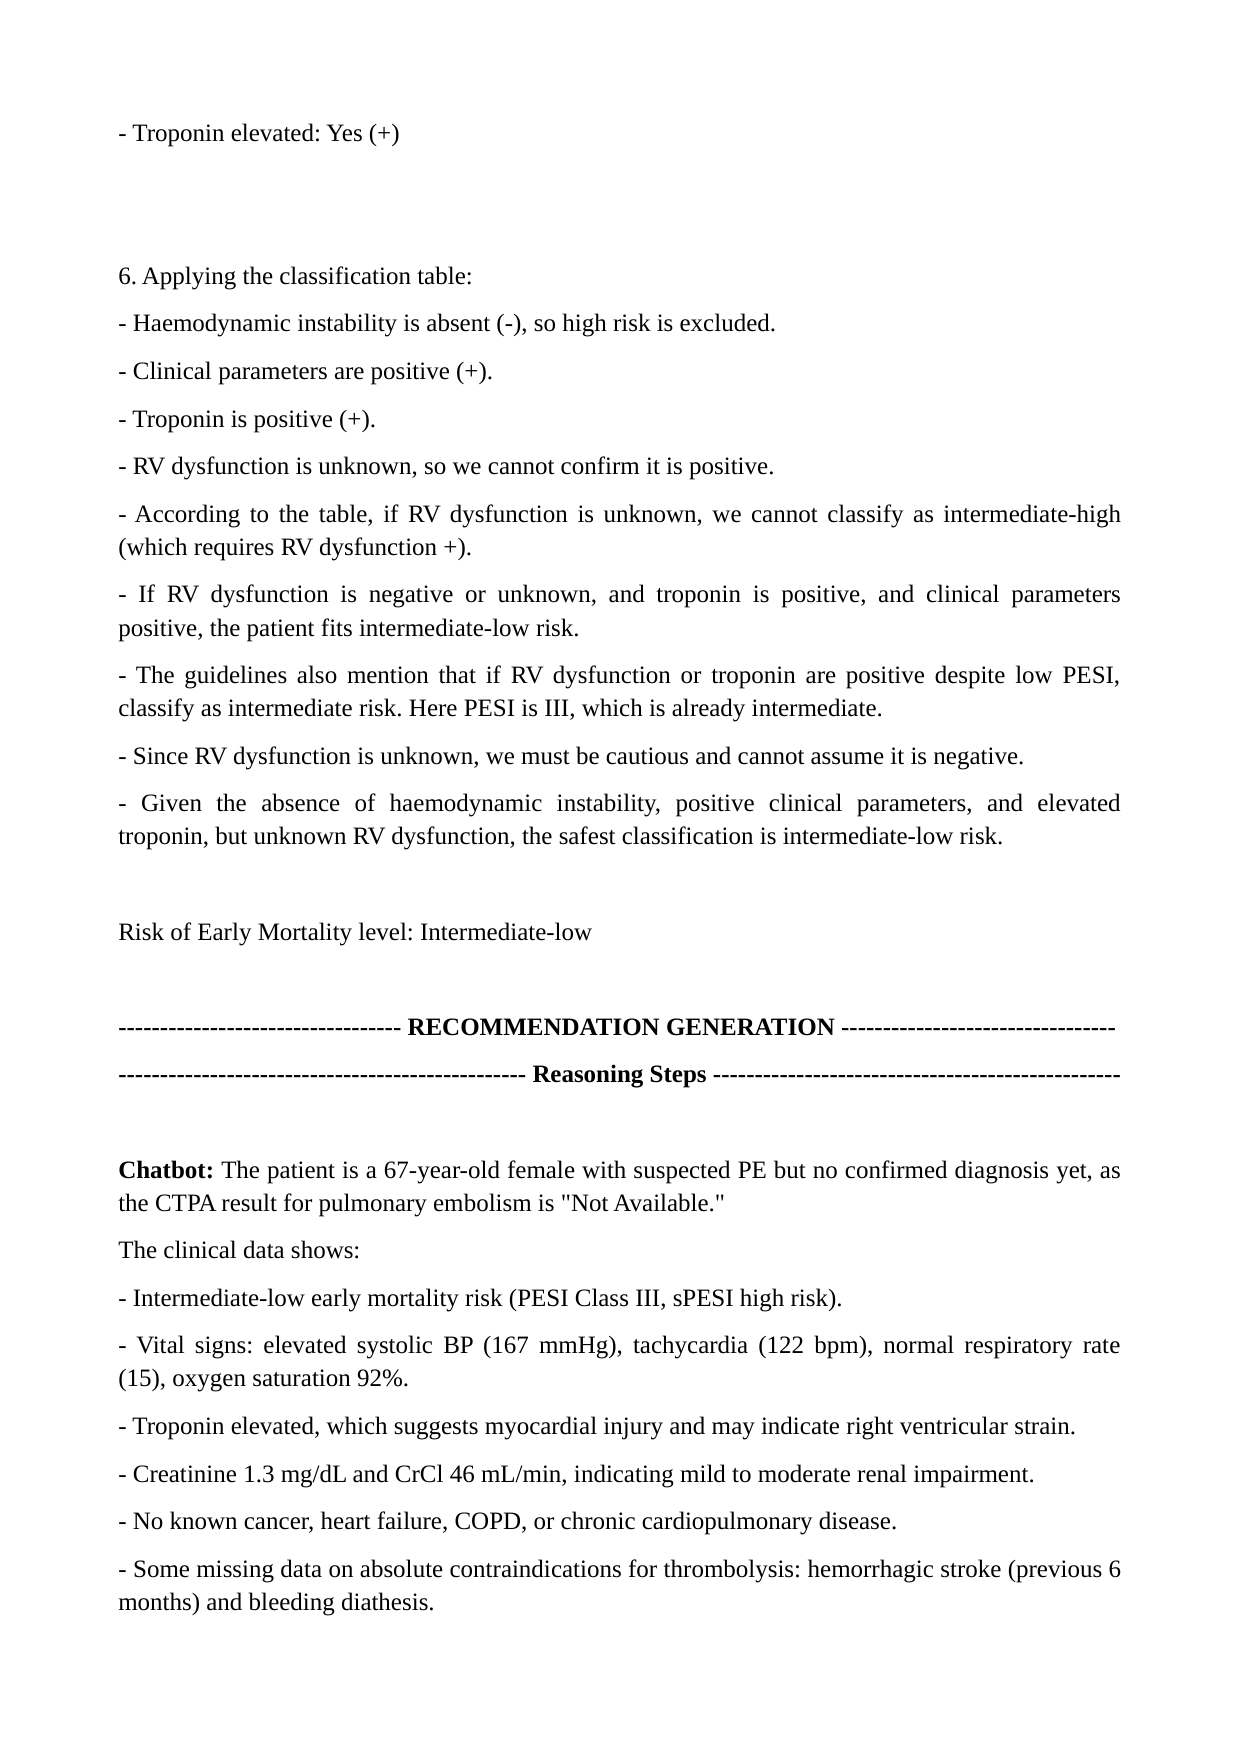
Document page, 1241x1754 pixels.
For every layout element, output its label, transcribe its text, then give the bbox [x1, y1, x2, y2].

text - Intermediate-low early mortality risk (PESI Class III, sPESI high risk). [118, 1283, 1122, 1312]
text - Troponin is positive (+). [118, 404, 1122, 432]
text 6. Applying the classification table: [118, 261, 1122, 290]
text - The guidelines also mention that if RV dysfunction or troponin are positive despite low PESI, classify as intermediate risk. Here PESI is III, which is already intermediate. [118, 660, 1122, 722]
text ------------------------------------------------- Reasoning Steps ------------------------------------------------- [118, 1059, 1122, 1088]
text - RV dysfunction is unknown, so we cannot confirm it is positive. [118, 451, 1122, 480]
text - No known cancer, heart failure, COPD, or chronic cardiopulmonary disease. [118, 1506, 1122, 1535]
text - Troponin elevated: Yes (+) [118, 118, 1122, 147]
text - If RV dysfunction is negative or unknown, and troponin is positive, and clinical parameters positive, the patient fits intermediate-low risk. [118, 579, 1122, 641]
text The clinical data shows: [118, 1235, 1122, 1264]
text - Some missing data on absolute contraindications for thrombolysis: hemorrhagic stroke (previous 6 months) and bleeding diathesis. [118, 1554, 1122, 1616]
text - Haemodynamic instability is absent (-), so high risk is excluded. [118, 308, 1122, 337]
text Risk of Early Mortality level: Intermediate-low [118, 917, 1122, 945]
text - Given the absence of haemodynamic instability, positive clinical parameters, and elevated troponin, but unknown RV dysfunction, the safest classification is intermediate-low risk. [118, 788, 1122, 850]
text Chatbot: The patient is a 67-year-old female with suspected PE but no confirmed diagnosis yet, as the CTPA result for pulmonary embolism is "Not Available." [118, 1155, 1122, 1216]
text - Vital signs: elevated systolic BP (167 mmHg), tachycardia (122 bpm), normal respiratory rate (15), oxygen saturation 92%. [118, 1331, 1122, 1392]
text - Troponin elevated, which suggests myocardial injury and may indicate right ventricular strain. [118, 1411, 1122, 1440]
text - Since RV dysfunction is unknown, we must be cautious and cannot assume it is negative. [118, 741, 1122, 769]
text ---------------------------------- RECOMMENDATION GENERATION --------------------------------- [118, 1012, 1122, 1041]
text - According to the table, if RV dysfunction is unknown, we cannot classify as intermediate-high (which requires RV dysfunction +). [118, 499, 1122, 561]
text - Creatinine 1.3 mg/dL and CrCl 46 mL/min, indicating mild to moderate renal impairment. [118, 1459, 1122, 1487]
text - Clinical parameters are positive (+). [118, 356, 1122, 385]
